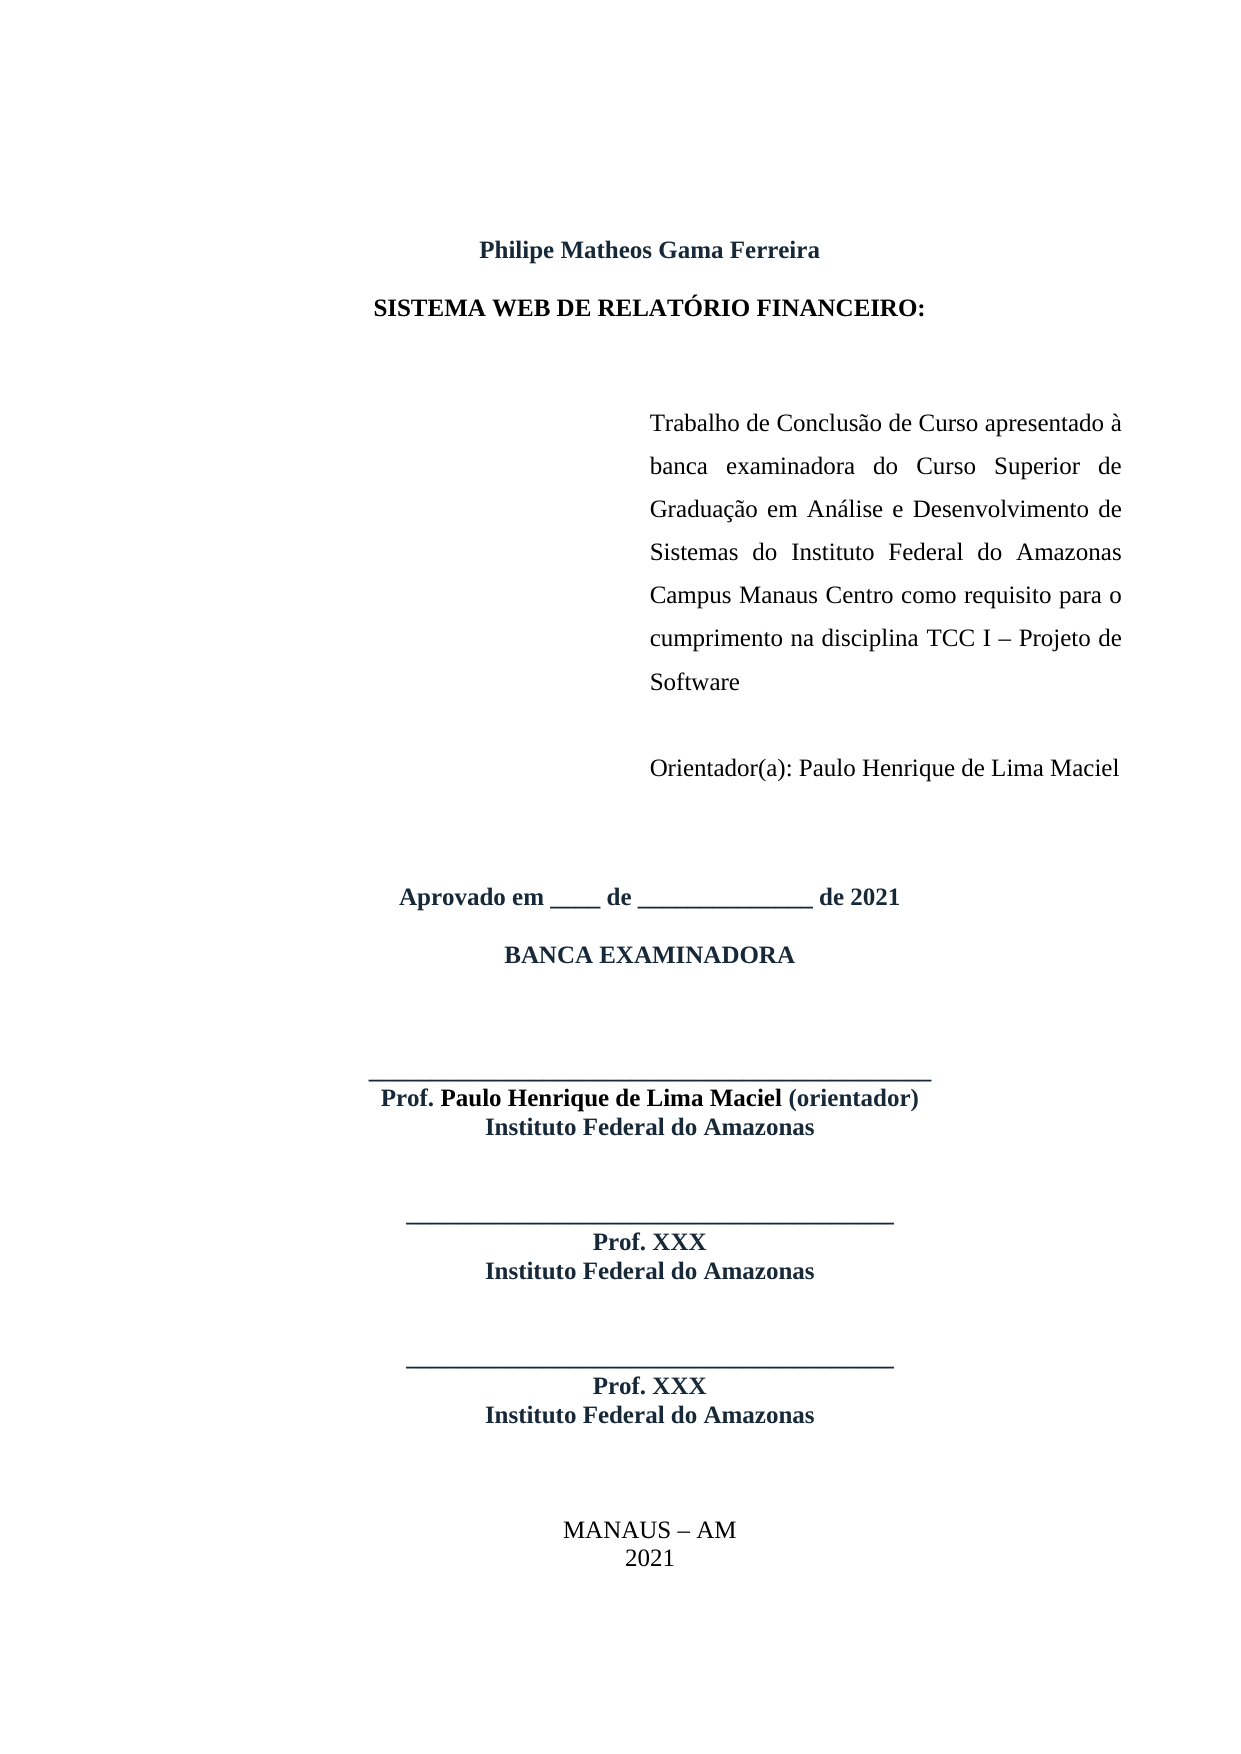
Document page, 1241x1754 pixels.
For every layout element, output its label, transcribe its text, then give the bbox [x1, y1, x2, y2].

text Instituto Federal do Amazonas [177, 1400, 1122, 1428]
text BANCA EXAMINADORA [177, 940, 1122, 968]
text SISTEMA WEB DE RELATÓRIO FINANCEIRO: [177, 293, 1122, 322]
text 2021 [177, 1543, 1122, 1572]
text _______________________________________ [177, 1342, 1122, 1371]
text _______________________________________ [177, 1198, 1122, 1227]
text Instituto Federal do Amazonas [177, 1256, 1122, 1285]
text Trabalho de Conclusão de Curso apresentado à banca examinadora do Curso Superior de Graduação em Análise e Desenvolvimento de Sistemas do Instituto Federal do Amazonas Campus Manaus Centro como requisito para o cumprimento na disciplina TCC I – Projeto de Software [649, 408, 1122, 695]
text MANAUS – AM [177, 1515, 1122, 1543]
text Instituto Federal do Amazonas [177, 1112, 1122, 1141]
text Prof. Paulo Henrique de Lima Maciel (orientador) [177, 1083, 1122, 1112]
text _____________________________________________ [177, 1055, 1122, 1083]
text Philipe Matheos Gama Ferreira [177, 235, 1122, 264]
text Prof. XXX [177, 1227, 1122, 1256]
text Aprovado em ____ de ______________ de 2021 [177, 882, 1122, 911]
text Prof. XXX [177, 1371, 1122, 1400]
text Orientador(a): Paulo Henrique de Lima Maciel [649, 753, 1122, 782]
